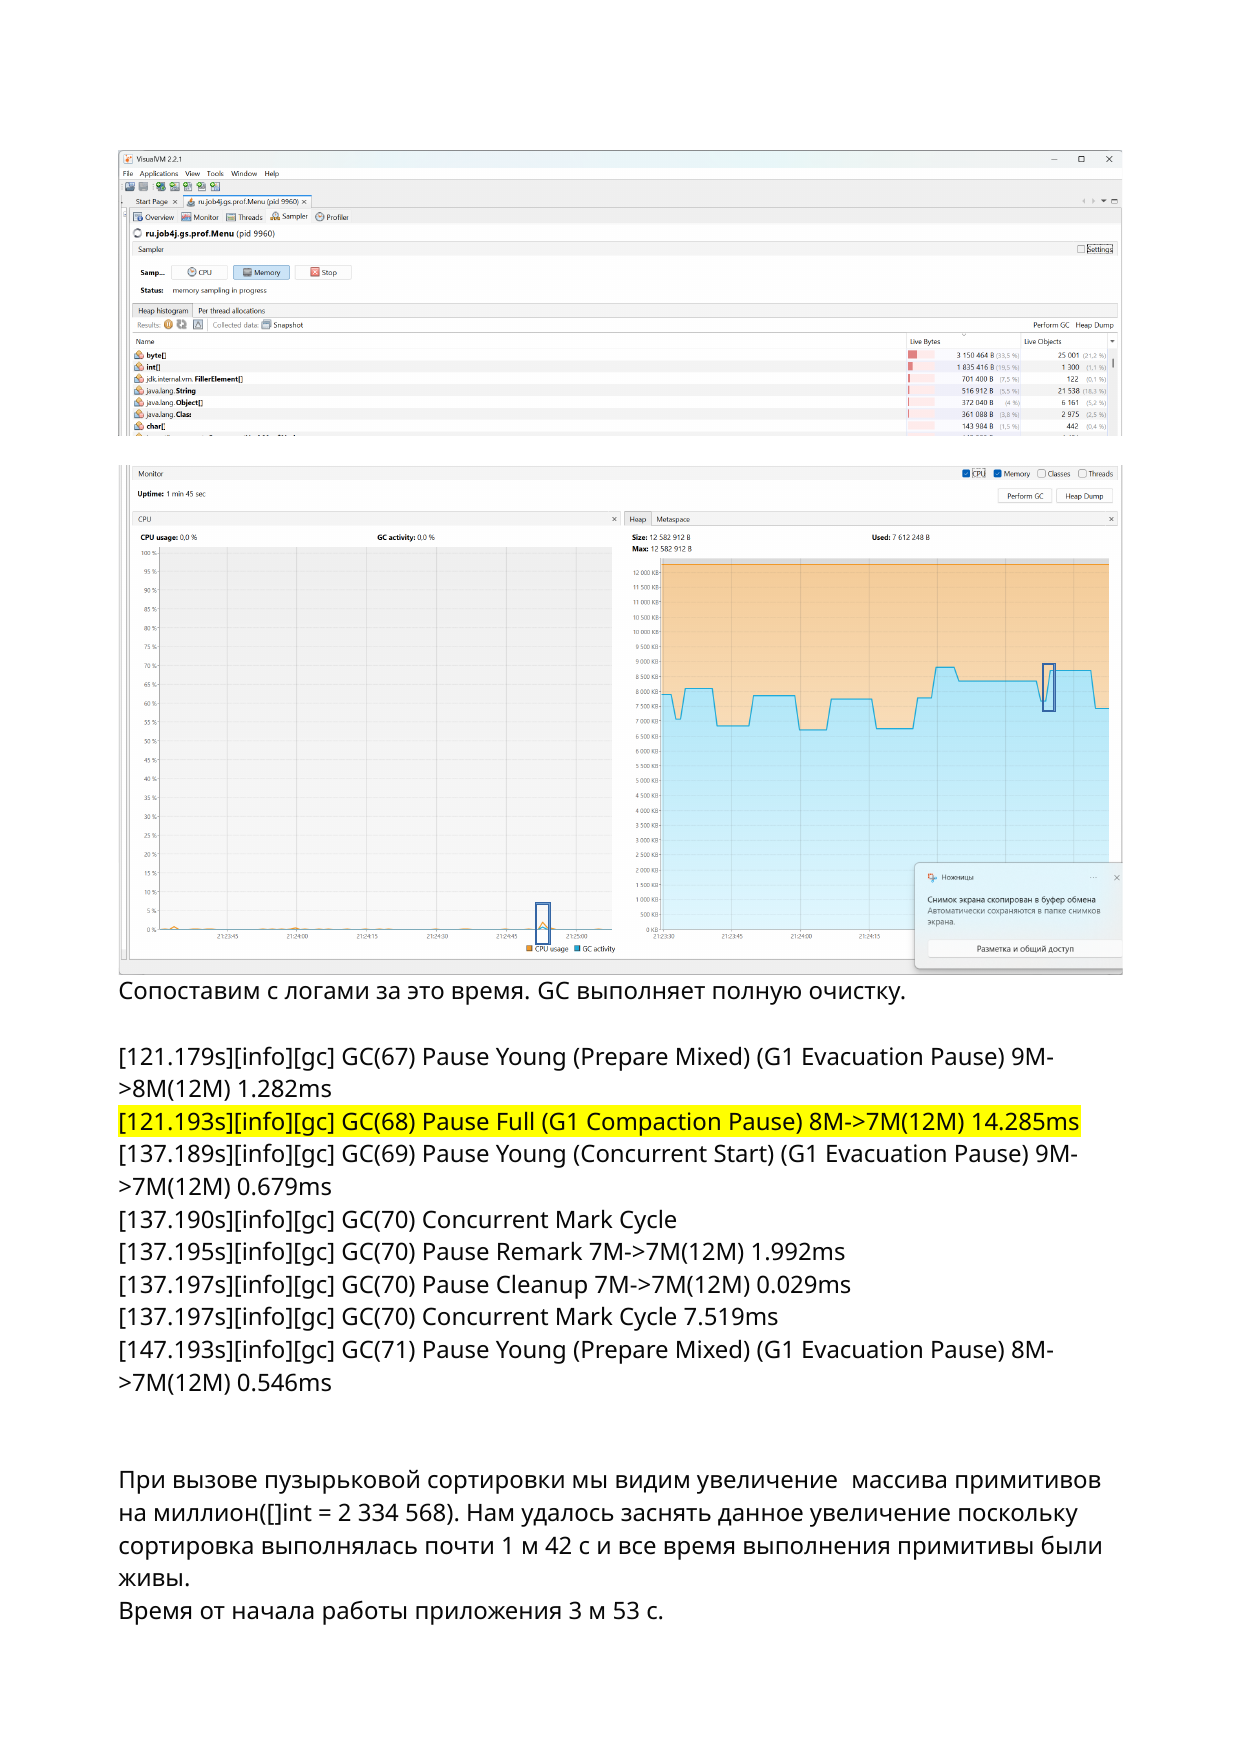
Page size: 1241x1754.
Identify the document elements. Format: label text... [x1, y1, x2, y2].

picture [118, 465, 1123, 975]
text [121.179s][info][gc] GC(67) Pause Young (Prepare Mixed) (G1 Evacuation Pause) 9M->8M(12M) 1.282ms [121.193s][info][gc] GC(68) Pause Full (G1 Compaction Pause) 8M->7M(12M) 14.285ms [137.189s][info][gc] GC(69) Pause Young (Concurrent Start) (G1 Evacuation Pause) 9M->7M(12M) 0.679ms [137.190s][info][gc] GC(70) Concurrent Mark Cycle [137.195s][info][gc] GC(70) Pause Remark 7M->7M(12M) 1.992ms [137.197s][info][gc] GC(70) Pause Cleanup 7M->7M(12M) 0.029ms [137.197s][info][gc] GC(70) Concurrent Mark Cycle 7.519ms [147.193s][info][gc] GC(71) Pause Young (Prepare Mixed) (G1 Evacuation Pause) 8M->7M(12M) 0.546ms [118, 1039, 1122, 1398]
picture [118, 150, 1123, 436]
text Сопоставим с логами за это время. GC выполняет полную очистку. [118, 975, 1122, 1007]
text Время от начала работы приложения 3 м 53 с. [118, 1594, 1122, 1626]
text При вызове пузырьковой сортировки мы видим увеличение массива примитивов на миллион([]int = 2 334 568). Нам удалось заснять данное увеличение поскольку сортировка выполнялась почти 1 м 42 с и все время выполнения примитивы были живы. [118, 1463, 1122, 1594]
